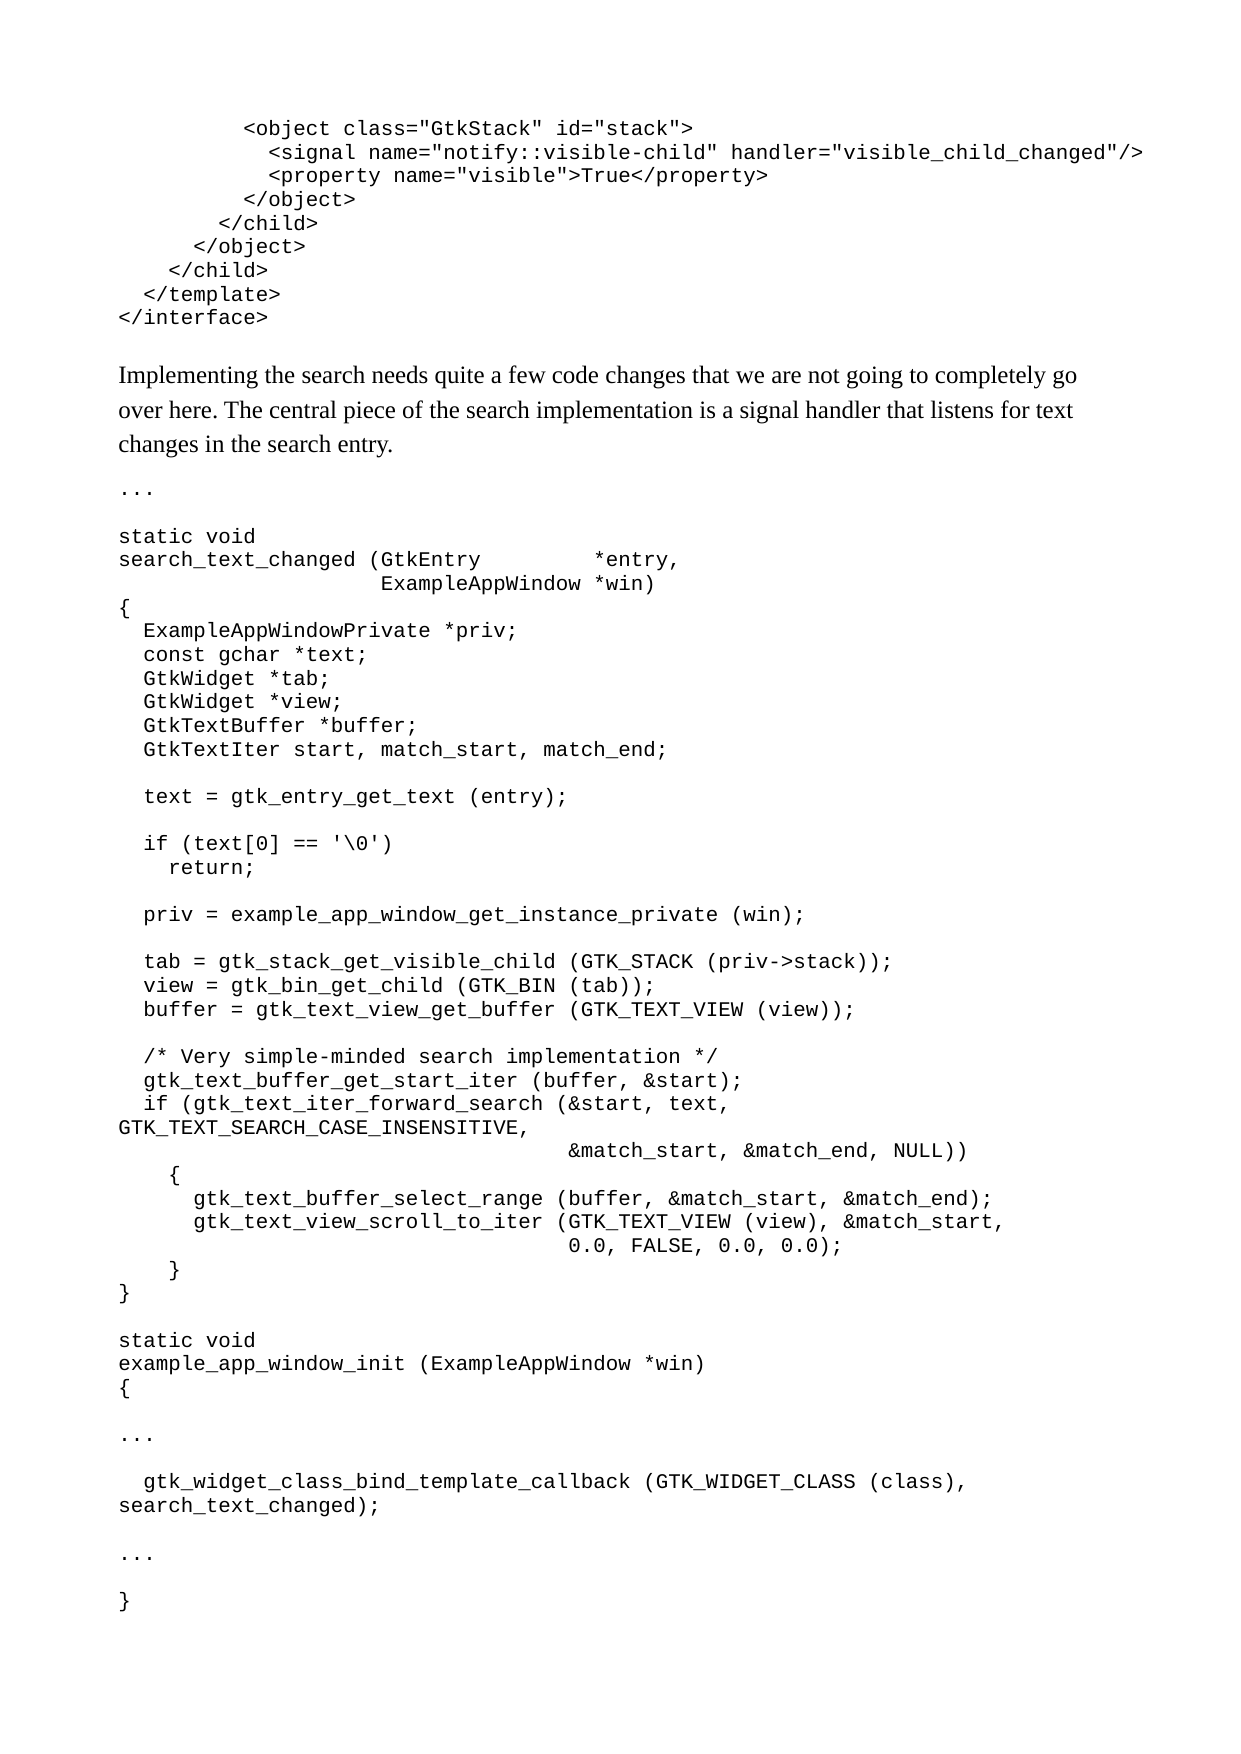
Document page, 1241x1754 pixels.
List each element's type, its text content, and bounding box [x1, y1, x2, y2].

text ExampleAppWindowPrivate *priv; [118, 620, 1122, 644]
text 0.0, FALSE, 0.0, 0.0); [118, 1235, 1122, 1259]
text /* Very simple-minded search implementation */ [118, 1046, 1122, 1069]
text ... [118, 478, 1122, 502]
text example_app_window_init (ExampleAppWindow *win) [118, 1353, 1122, 1377]
text } [118, 1282, 1122, 1306]
text ... [118, 1424, 1122, 1448]
text gtk_text_buffer_get_start_iter (buffer, &start); [118, 1069, 1122, 1093]
text if (gtk_text_iter_forward_search (&start, text, GTK_TEXT_SEARCH_CASE_INSENSITIVE, [118, 1093, 1122, 1141]
text static void [118, 1330, 1122, 1353]
text buffer = gtk_text_view_get_buffer (GTK_TEXT_VIEW (view)); [118, 999, 1122, 1022]
text tab = gtk_stack_get_visible_child (GTK_STACK (priv->stack)); [118, 951, 1122, 975]
text ExampleAppWindow *win) [118, 573, 1122, 597]
text return; [118, 857, 1122, 880]
text GtkWidget *view; [118, 691, 1122, 715]
text &match_start, &match_end, NULL)) [118, 1141, 1122, 1164]
text GtkWidget *tab; [118, 668, 1122, 691]
text const gchar *text; [118, 644, 1122, 668]
text text = gtk_entry_get_text (entry); [118, 786, 1122, 809]
text gtk_text_view_scroll_to_iter (GTK_TEXT_VIEW (view), &match_start, [118, 1211, 1122, 1235]
text gtk_text_buffer_select_range (buffer, &match_start, &match_end); [118, 1188, 1122, 1211]
text static void [118, 526, 1122, 549]
text search_text_changed (GtkEntry *entry, [118, 549, 1122, 573]
text } [118, 1590, 1122, 1613]
text } [118, 1259, 1122, 1282]
text GtkTextIter start, match_start, match_end; [118, 738, 1122, 762]
text ... [118, 1542, 1122, 1566]
table_header <object class="GtkStack" id="stack"> <signal name="notify::visible-child" handler="visible_child_changed"/> <property name="visible">True</property> </object> </child> </object> </child> </template> </interface> [118, 118, 1145, 360]
text if (text[0] == '\0') [118, 833, 1122, 857]
text { [118, 597, 1122, 620]
text { [118, 1377, 1122, 1401]
text Implementing the search needs quite a few code changes that we are not going to completely go over here. The central piece of the search implementation is a signal handler that listens for text changes in the search entry. [118, 360, 1122, 458]
text priv = example_app_window_get_instance_private (win); [118, 904, 1122, 928]
text gtk_widget_class_bind_template_callback (GTK_WIDGET_CLASS (class), search_text_changed); [118, 1472, 1122, 1519]
text GtkTextBuffer *buffer; [118, 715, 1122, 738]
text view = gtk_bin_get_child (GTK_BIN (tab)); [118, 975, 1122, 999]
text { [118, 1164, 1122, 1188]
